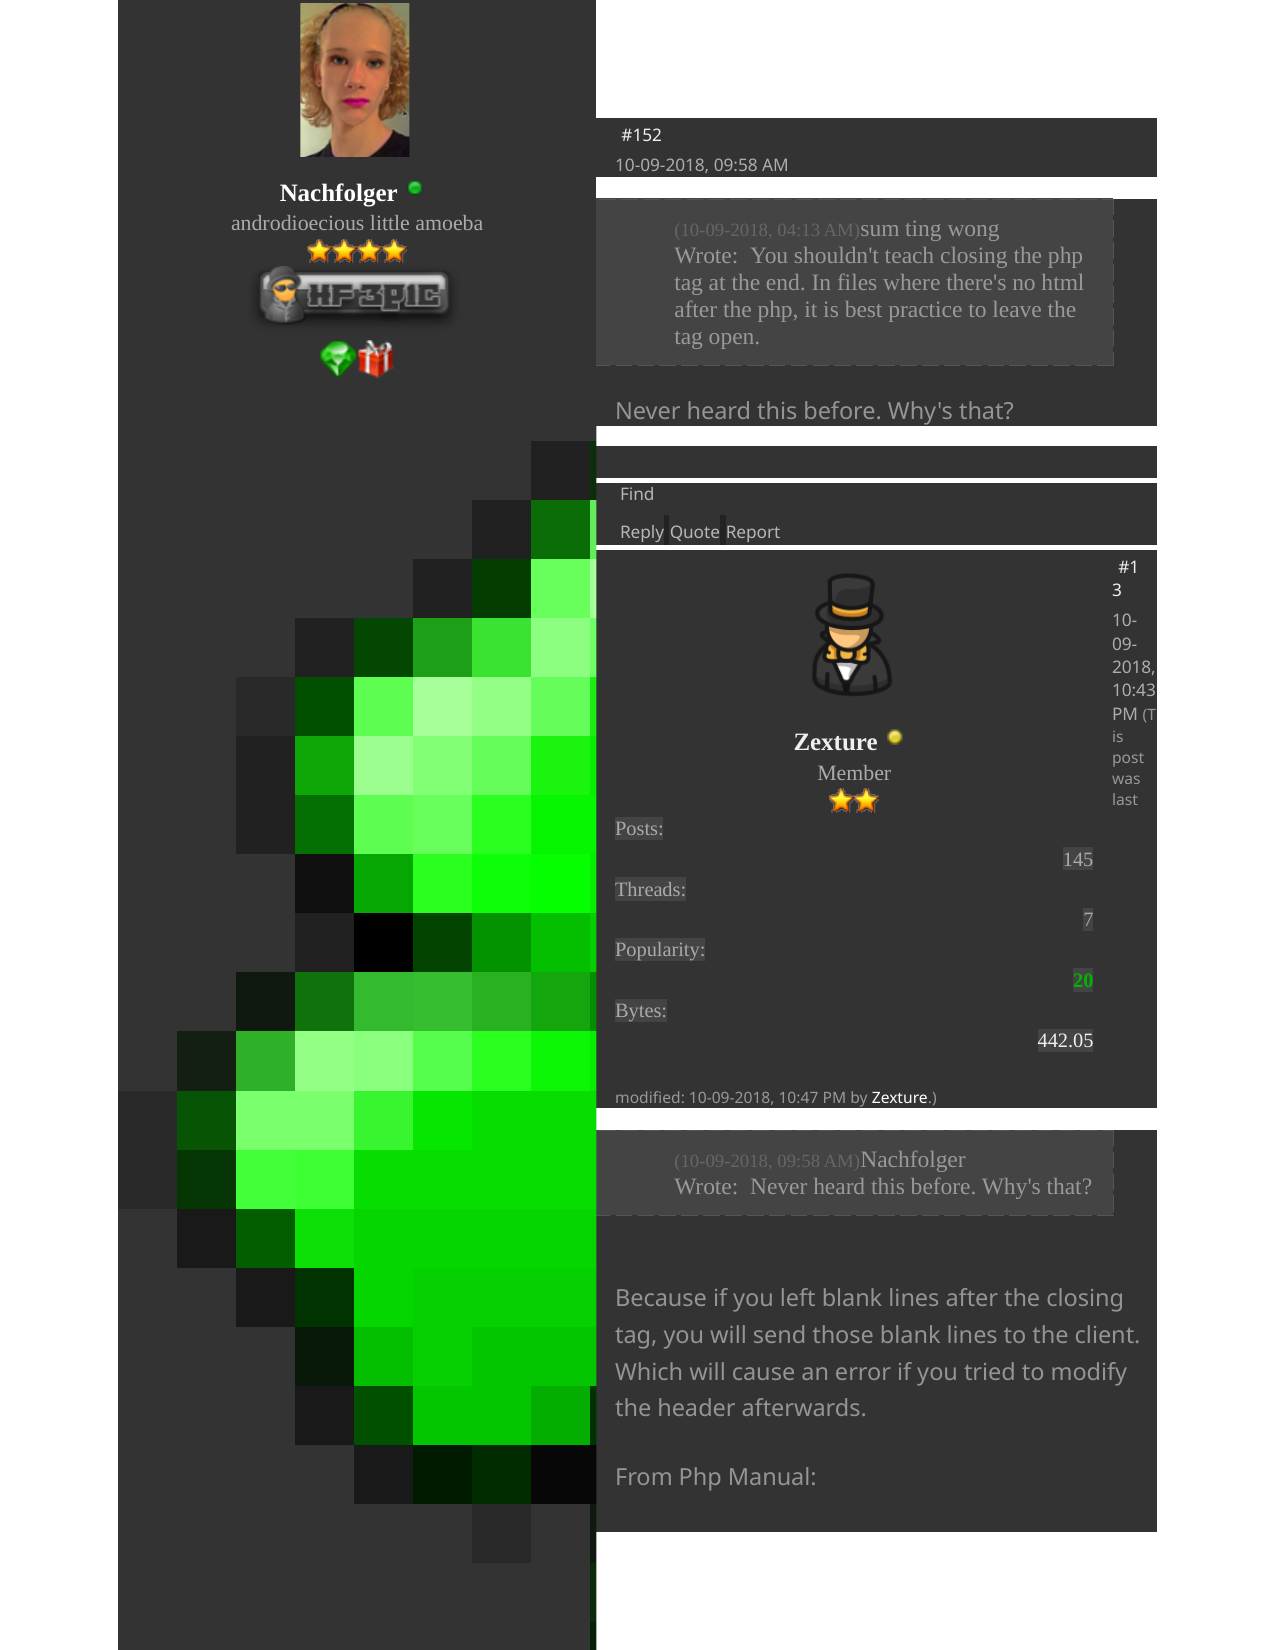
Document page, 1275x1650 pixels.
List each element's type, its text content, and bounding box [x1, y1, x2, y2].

picture [791, 552, 913, 706]
text Bytes: [615, 998, 1093, 1022]
text #153 [597, 550, 1141, 726]
text Reply Quote Report [597, 515, 1152, 545]
text #153 [615, 840, 1093, 847]
text Zexture Member [615, 726, 1093, 812]
text #153 [615, 901, 1093, 908]
text #153 [615, 1022, 1093, 1029]
picture [300, 3, 410, 157]
text Posts: [615, 817, 1093, 840]
text Never heard this before. Why's that? [597, 394, 1157, 426]
picture [319, 340, 395, 379]
text Find [597, 482, 1152, 506]
text (10-09-2018, 04:13 AM)sum ting wong Wrote: You shouldn't teach closing the php tag at the end. In files where there's no html after the php, it is best practice to leave the tag open. [596, 198, 1113, 365]
text Popularity: [615, 938, 1093, 961]
text (10-09-2018, 09:58 AM)Nachfolger Wrote: Never heard this before. Why's that? [597, 1130, 1113, 1215]
text 10-09-2018, 10:43 PM (This post was last modified: 10-09-2018, 10:47 PM by Zexture.) [597, 608, 1157, 1108]
picture [883, 725, 909, 751]
text 20 [615, 968, 1093, 992]
text #153 [615, 961, 1093, 968]
picture [829, 788, 879, 813]
text #153 [615, 812, 1093, 817]
text 145 [615, 847, 1093, 870]
text Because if you left blank lines after the closing tag, you will send those blank lines to the client. Which will cause an error if you tried to modify the header afterwards. From Php Manual: [597, 1245, 1157, 1492]
text Nachfolger androdioecious little amoeba [118, 176, 596, 337]
text Threads: [615, 877, 1093, 901]
picture [248, 266, 461, 332]
text #153 [615, 992, 1093, 998]
text 442.05 [615, 1029, 1093, 1052]
text [118, 337, 596, 382]
text 10-09-2018, 09:58 AM [596, 153, 1157, 177]
picture [118, 382, 597, 1650]
picture [403, 176, 429, 202]
picture [307, 239, 408, 263]
text 7 [615, 908, 1093, 931]
text #153 [615, 931, 1093, 938]
text #152 [118, 0, 1141, 176]
text #153 [615, 870, 1093, 877]
